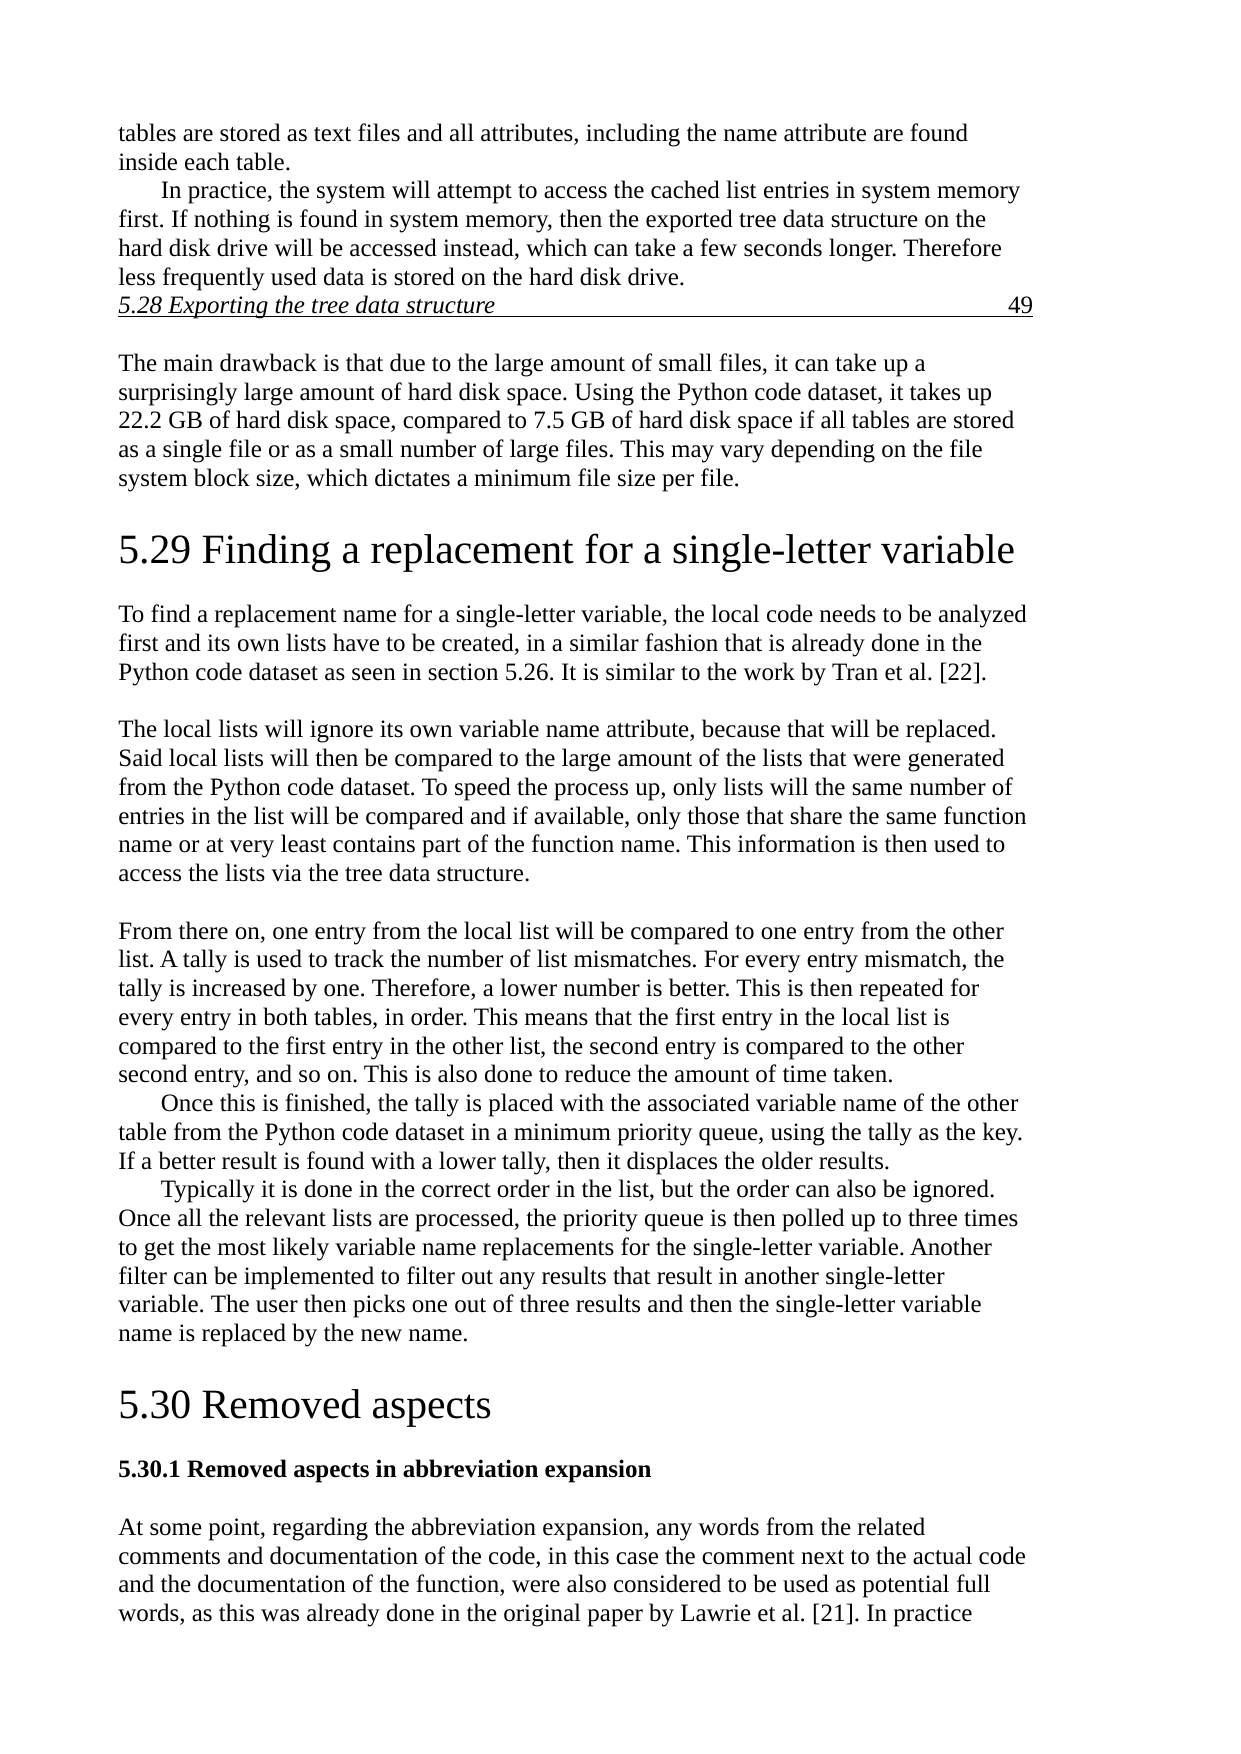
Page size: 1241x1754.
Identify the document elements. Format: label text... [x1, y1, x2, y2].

text 5.30.1 Removed aspects in abbreviation expansion [118, 1454, 1033, 1483]
text At some point, regarding the abbreviation expansion, any words from the related comments and documentation of the code, in this case the comment next to the actual code and the documentation of the function, were also considered to be used as potential full words, as this was already done in the original paper by Lawrie et al. [21]. In practice [118, 1512, 1033, 1627]
text From there on, one entry from the local list will be compared to one entry from the other list. A tally is used to track the number of list mismatches. For every entry mismatch, the tally is increased by one. Therefore, a lower number is better. This is then repeated for every entry in both tables, in order. This means that the first entry in the local list is compared to the first entry in the other list, the second entry is compared to the other second entry, and so on. This is also done to reduce the amount of time taken. [118, 916, 1033, 1088]
text 5.28 Exporting the tree data structure 49 [118, 291, 1033, 316]
text Typically it is done in the correct order in the list, but the order can also be ignored. [118, 1174, 1033, 1203]
text To find a replacement name for a single-letter variable, the local code needs to be analyzed first and its own lists have to be created, in a similar fashion that is already done in the Python code dataset as seen in section 5.26. It is similar to the work by Tran et al. [22]. [118, 599, 1033, 686]
text The local lists will ignore its own variable name attribute, because that will be replaced. Said local lists will then be compared to the large amount of the lists that were generated from the Python code dataset. To speed the process up, only lists will the same number of entries in the list will be compared and if available, only those that share the same function name or at very least contains part of the function name. This information is then used to access the lists via the tree data structure. [118, 714, 1033, 887]
subtitle 5.29 Finding a replacement for a single-letter variable [118, 525, 1033, 573]
text Once all the relevant lists are processed, the priority queue is then polled up to three times to get the most likely variable name replacements for the single-letter variable. Another filter can be implemented to filter out any results that result in another single-letter variable. The user then picks one out of three results and then the single-letter variable name is replaced by the new name. [118, 1203, 1033, 1347]
subtitle 5.30 Removed aspects [118, 1380, 1033, 1428]
text The main drawback is that due to the large amount of small files, it can take up a surprisingly large amount of hard disk space. Using the Python code dataset, it takes up 22.2 GB of hard disk space, compared to 7.5 GB of hard disk space if all tables are stored as a single file or as a small number of large files. This may vary depending on the file system block size, which dictates a minimum file size per file. [118, 348, 1033, 492]
text Once this is finished, the tally is placed with the associated variable name of the other table from the Python code dataset in a minimum priority queue, using the tally as the key. If a better result is found with a lower tally, then it displaces the older results. [118, 1088, 1033, 1174]
text In practice, the system will attempt to access the cached list entries in system memory first. If nothing is found in system memory, then the exported tree data structure on the hard disk drive will be accessed instead, which can take a few seconds longer. Therefore less frequently used data is stored on the hard disk drive. [118, 176, 1033, 291]
text tables are stored as text files and all attributes, including the name attribute are found inside each table. [118, 118, 1033, 176]
